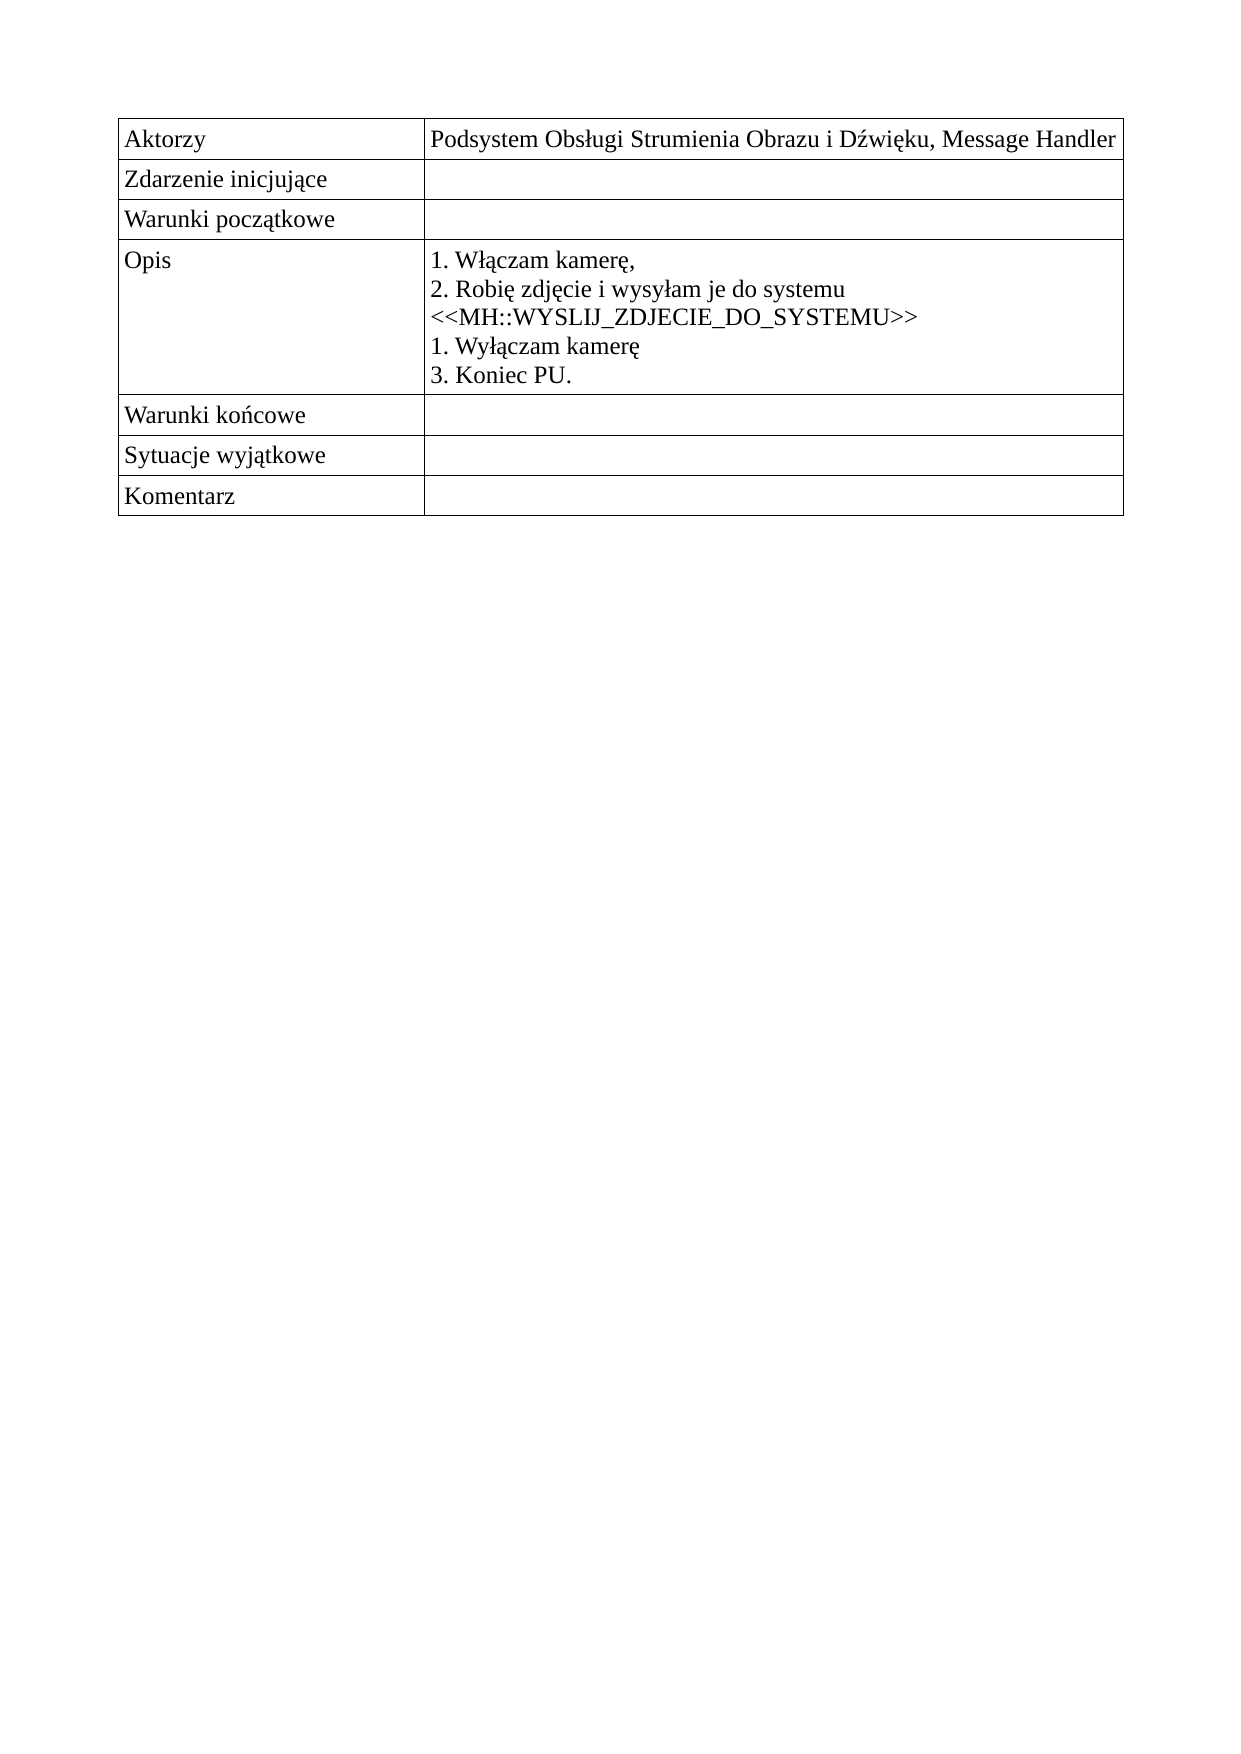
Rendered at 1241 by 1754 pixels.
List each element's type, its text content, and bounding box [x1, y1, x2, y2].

table_cell [425, 436, 1123, 475]
table_cell Warunki początkowe [119, 200, 424, 239]
table_cell Warunki końcowe [119, 395, 424, 435]
table_cell Aktorzy [119, 119, 424, 158]
table_cell [425, 160, 1123, 199]
table_cell [425, 395, 1123, 435]
table_cell [425, 200, 1123, 239]
table_cell Zdarzenie inicjujące [119, 160, 424, 199]
table_cell Sytuacje wyjątkowe [119, 436, 424, 475]
table_cell Komentarz [119, 476, 424, 515]
table_cell Opis [119, 240, 424, 394]
table_cell Podsystem Obsługi Strumienia Obrazu i Dźwięku, Message Handler [425, 119, 1123, 158]
table_cell [425, 476, 1123, 515]
table_cell 1. Włączam kamerę, 2. Robię zdjęcie i wysyłam je do systemu <<MH::WYSLIJ_ZDJECIE_DO_SYSTEMU>> 1. Wyłączam kamerę 3. Koniec PU. [425, 240, 1123, 394]
